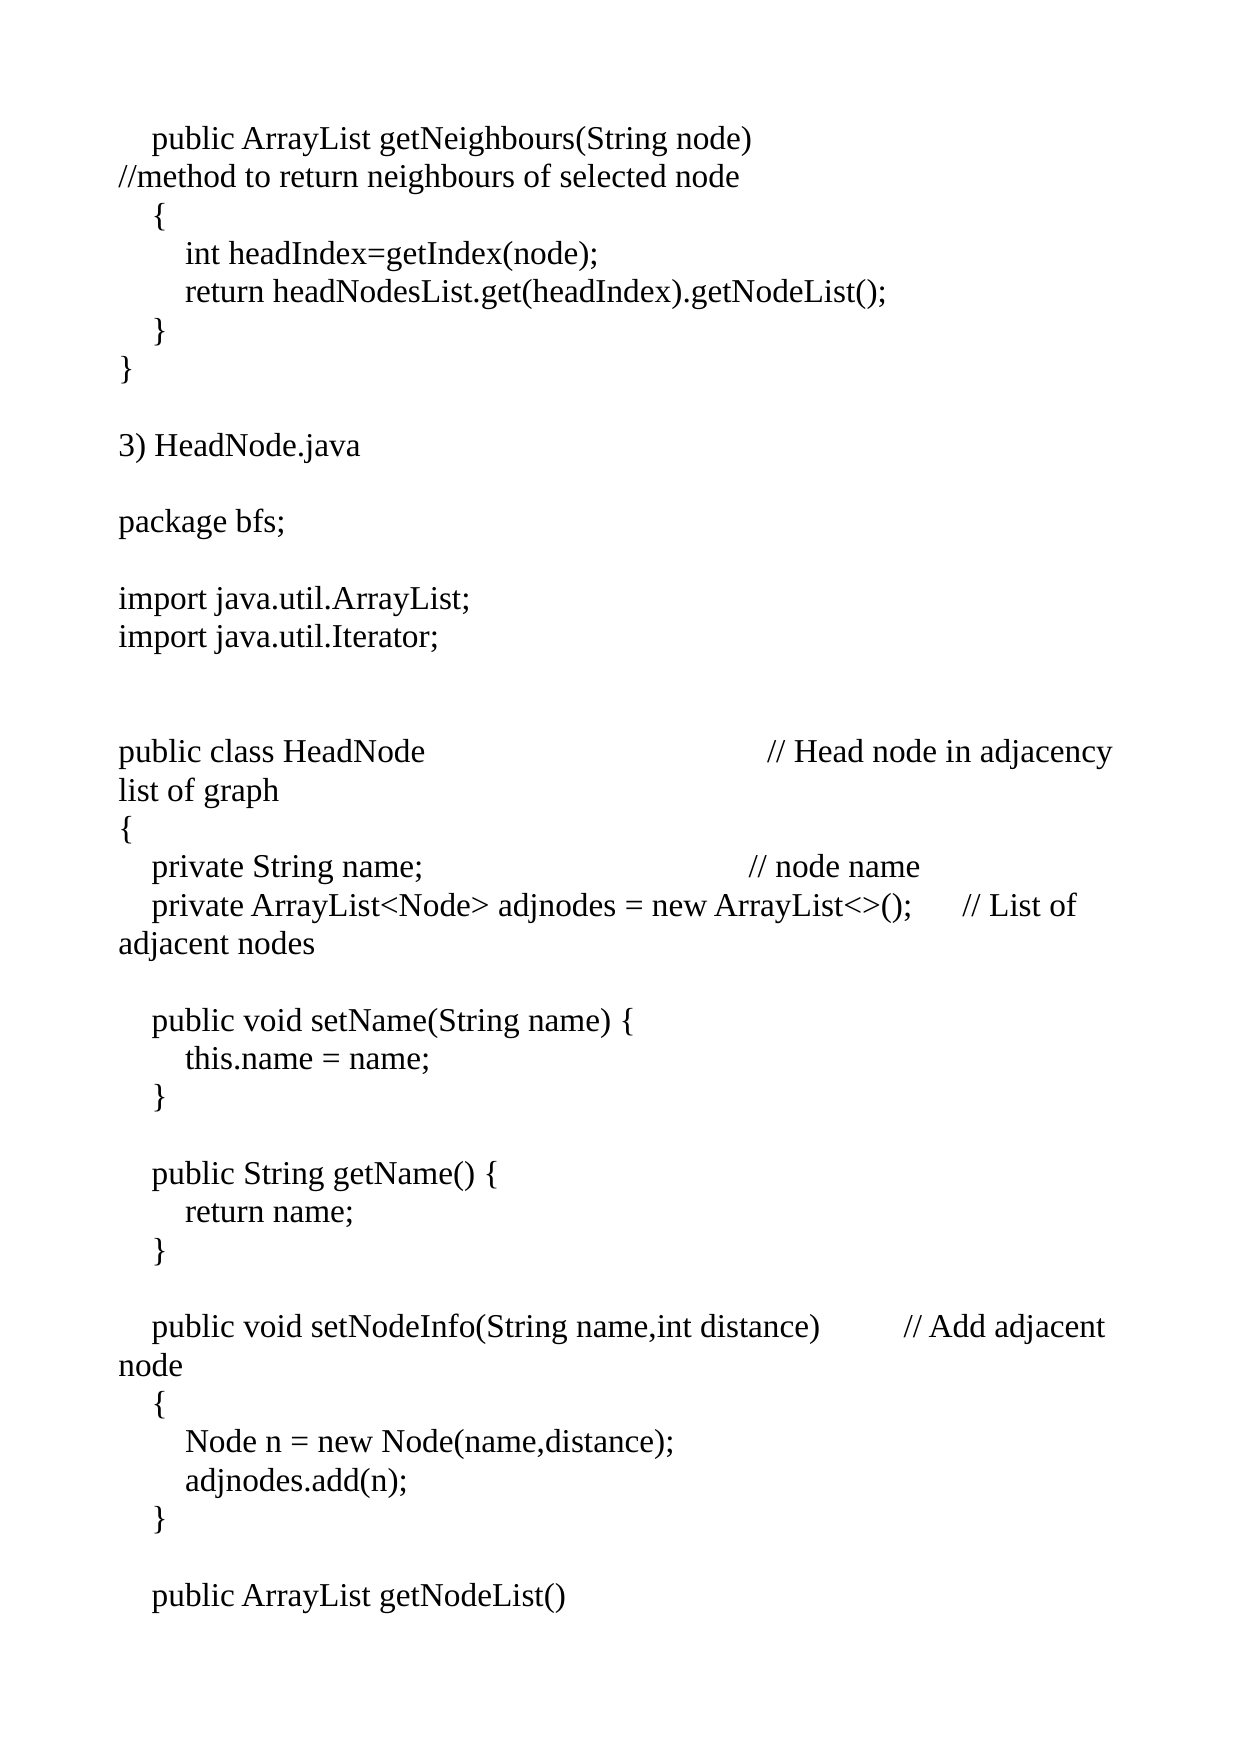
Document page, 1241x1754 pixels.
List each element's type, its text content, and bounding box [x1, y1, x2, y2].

text public class HeadNode // Head node in adjacency list of graph [118, 731, 1122, 808]
text } [118, 1230, 1122, 1268]
text this.name = name; [118, 1038, 1122, 1076]
text import java.util.Iterator; [118, 616, 1122, 655]
text { [118, 1383, 1122, 1421]
text } [118, 1076, 1122, 1115]
text private ArrayList<Node> adjnodes = new ArrayList<>(); // List of adjacent nodes [118, 885, 1122, 961]
text public void setName(String name) { [118, 1000, 1122, 1038]
text return name; [118, 1191, 1122, 1230]
text { [118, 195, 1122, 233]
text int headIndex=getIndex(node); [118, 233, 1122, 271]
text return headNodesList.get(headIndex).getNodeList(); [118, 271, 1122, 310]
text import java.util.ArrayList; [118, 578, 1122, 616]
text public String getName() { [118, 1153, 1122, 1191]
text } [118, 348, 1122, 386]
text adjnodes.add(n); [118, 1460, 1122, 1498]
text { [118, 808, 1122, 846]
text private String name; // node name [118, 846, 1122, 885]
text public void setNodeInfo(String name,int distance) // Add adjacent node [118, 1306, 1122, 1383]
text Node n = new Node(name,distance); [118, 1421, 1122, 1460]
text public ArrayList getNeighbours(String node) //method to return neighbours of selected node [118, 118, 1122, 195]
text 3) HeadNode.java [118, 425, 1122, 463]
text } [118, 310, 1122, 348]
text } [118, 1498, 1122, 1536]
text package bfs; [118, 501, 1122, 540]
text public ArrayList getNodeList() [118, 1575, 1122, 1613]
